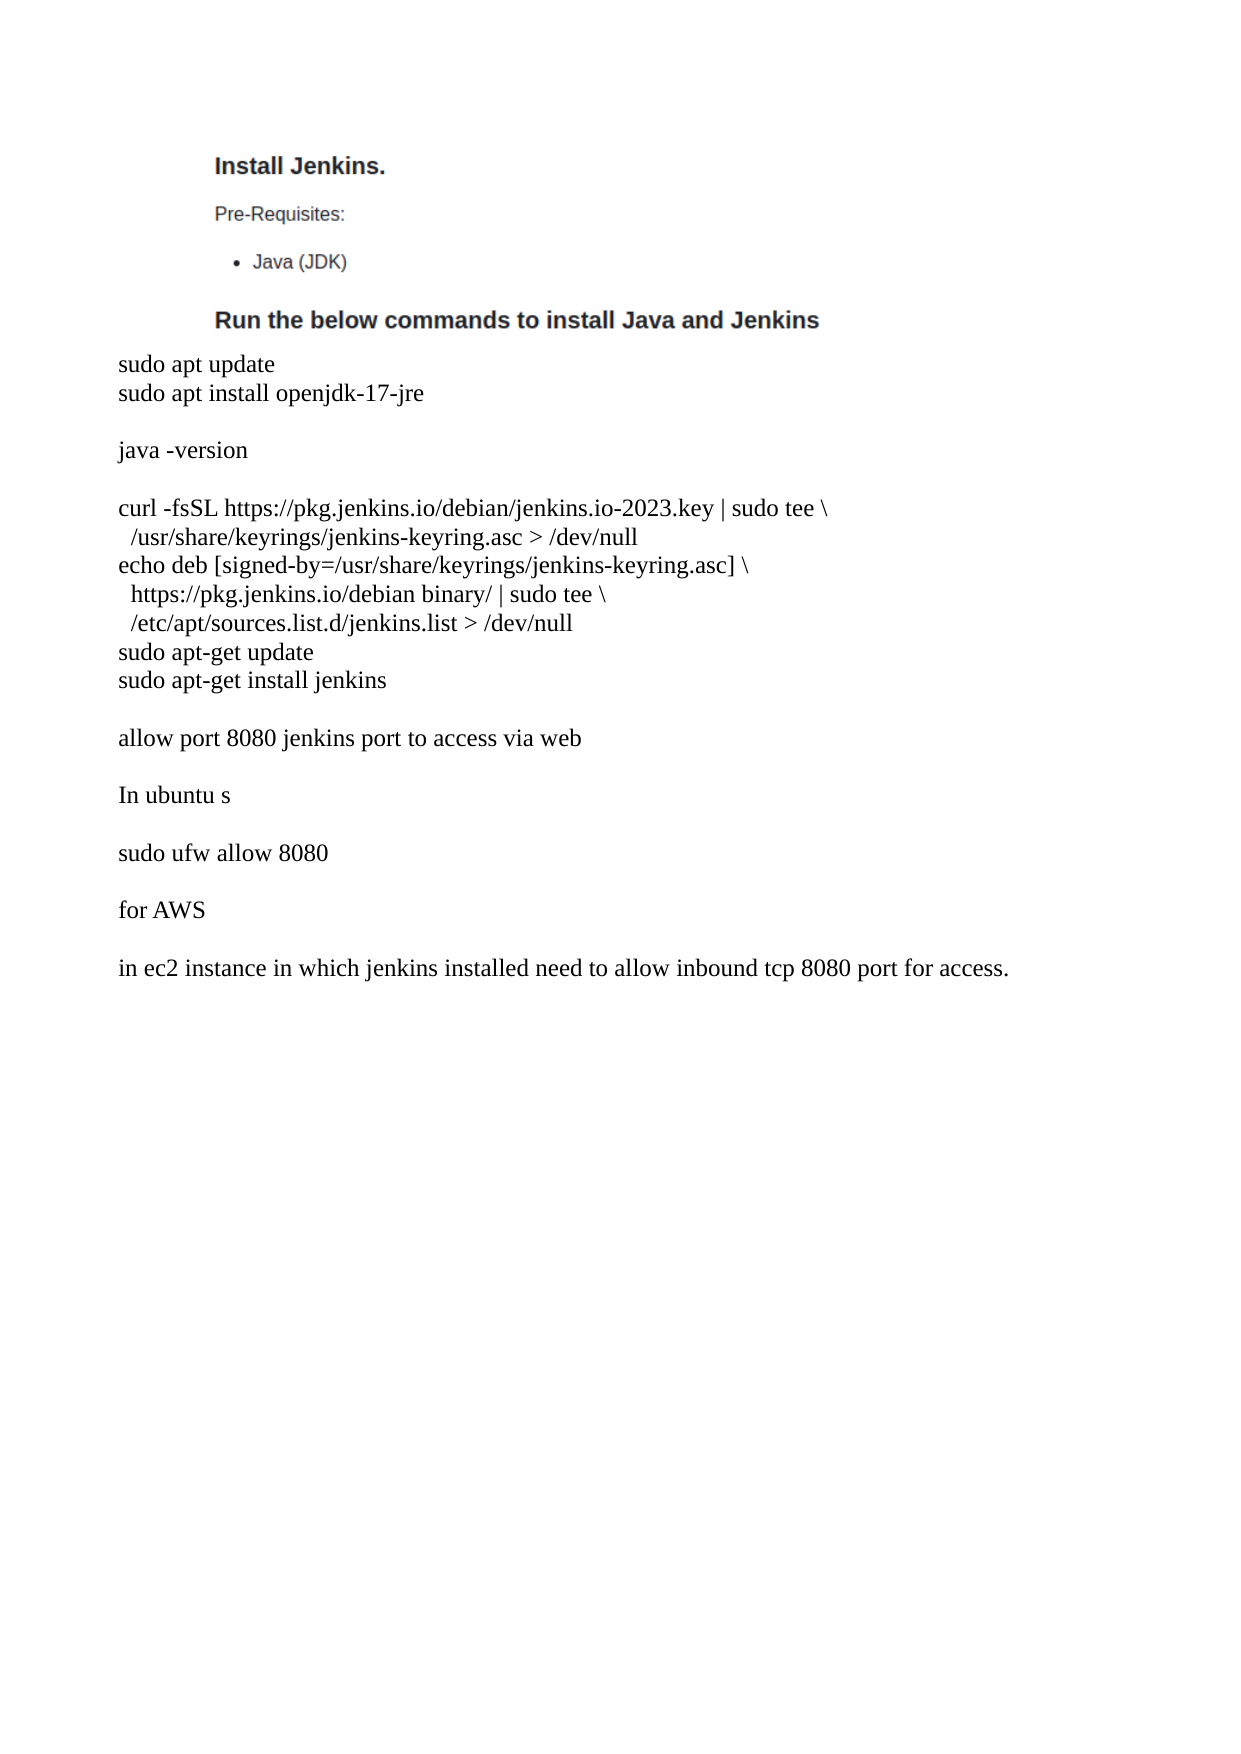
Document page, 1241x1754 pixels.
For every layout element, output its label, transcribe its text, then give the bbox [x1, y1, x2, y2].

text for AWS [118, 896, 1122, 924]
text sudo apt install openjdk-17-jre [118, 378, 1122, 407]
text /usr/share/keyrings/jenkins-keyring.asc > /dev/null [118, 522, 1122, 551]
text in ec2 instance in which jenkins installed need to allow inbound tcp 8080 port for access. [118, 953, 1122, 982]
text java -version [118, 436, 1122, 464]
text In ubuntu s [118, 781, 1122, 809]
text sudo ufw allow 8080 [118, 838, 1122, 867]
text allow port 8080 jenkins port to access via web [118, 723, 1122, 752]
text https://pkg.jenkins.io/debian binary/ | sudo tee \ [118, 579, 1122, 608]
text echo deb [signed-by=/usr/share/keyrings/jenkins-keyring.asc] \ [118, 551, 1122, 579]
text curl -fsSL https://pkg.jenkins.io/debian/jenkins.io-2023.key | sudo tee \ [118, 493, 1122, 522]
picture [118, 118, 1123, 350]
text /etc/apt/sources.list.d/jenkins.list > /dev/null [118, 608, 1122, 637]
text sudo apt-get update [118, 637, 1122, 666]
text sudo apt update [118, 350, 1122, 378]
text sudo apt-get install jenkins [118, 666, 1122, 694]
